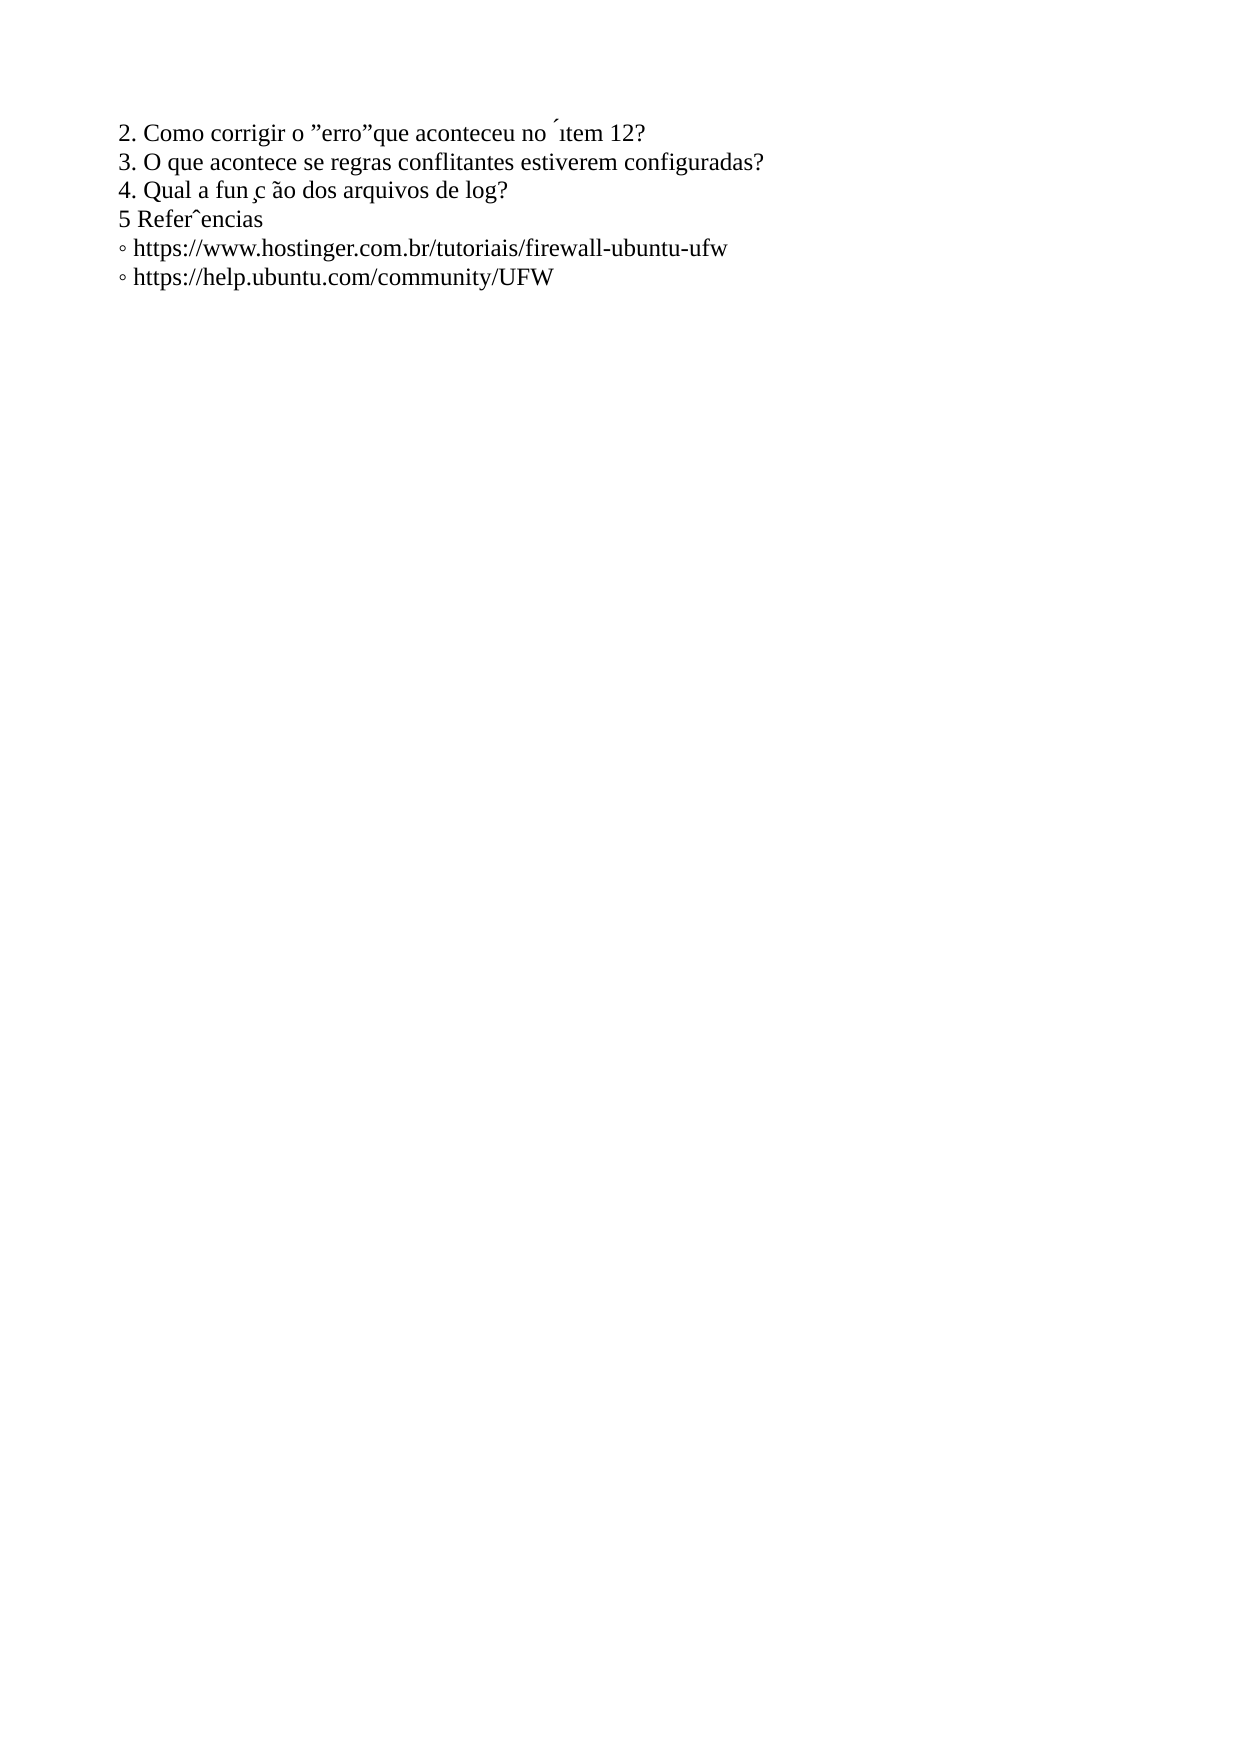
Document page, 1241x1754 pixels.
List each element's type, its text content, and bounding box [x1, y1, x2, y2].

text 5 Referˆencias [118, 204, 1122, 233]
text ◦ https://help.ubuntu.com/community/UFW [118, 262, 1122, 291]
text 3. O que acontece se regras conflitantes estiverem configuradas? [118, 147, 1122, 176]
text ◦ https://www.hostinger.com.br/tutoriais/firewall-ubuntu-ufw [118, 233, 1122, 262]
text 4. Qual a fun ̧c ̃ao dos arquivos de log? [118, 176, 1122, 204]
text 2. Como corrigir o ”erro”que aconteceu no ́ıtem 12? [118, 118, 1122, 147]
